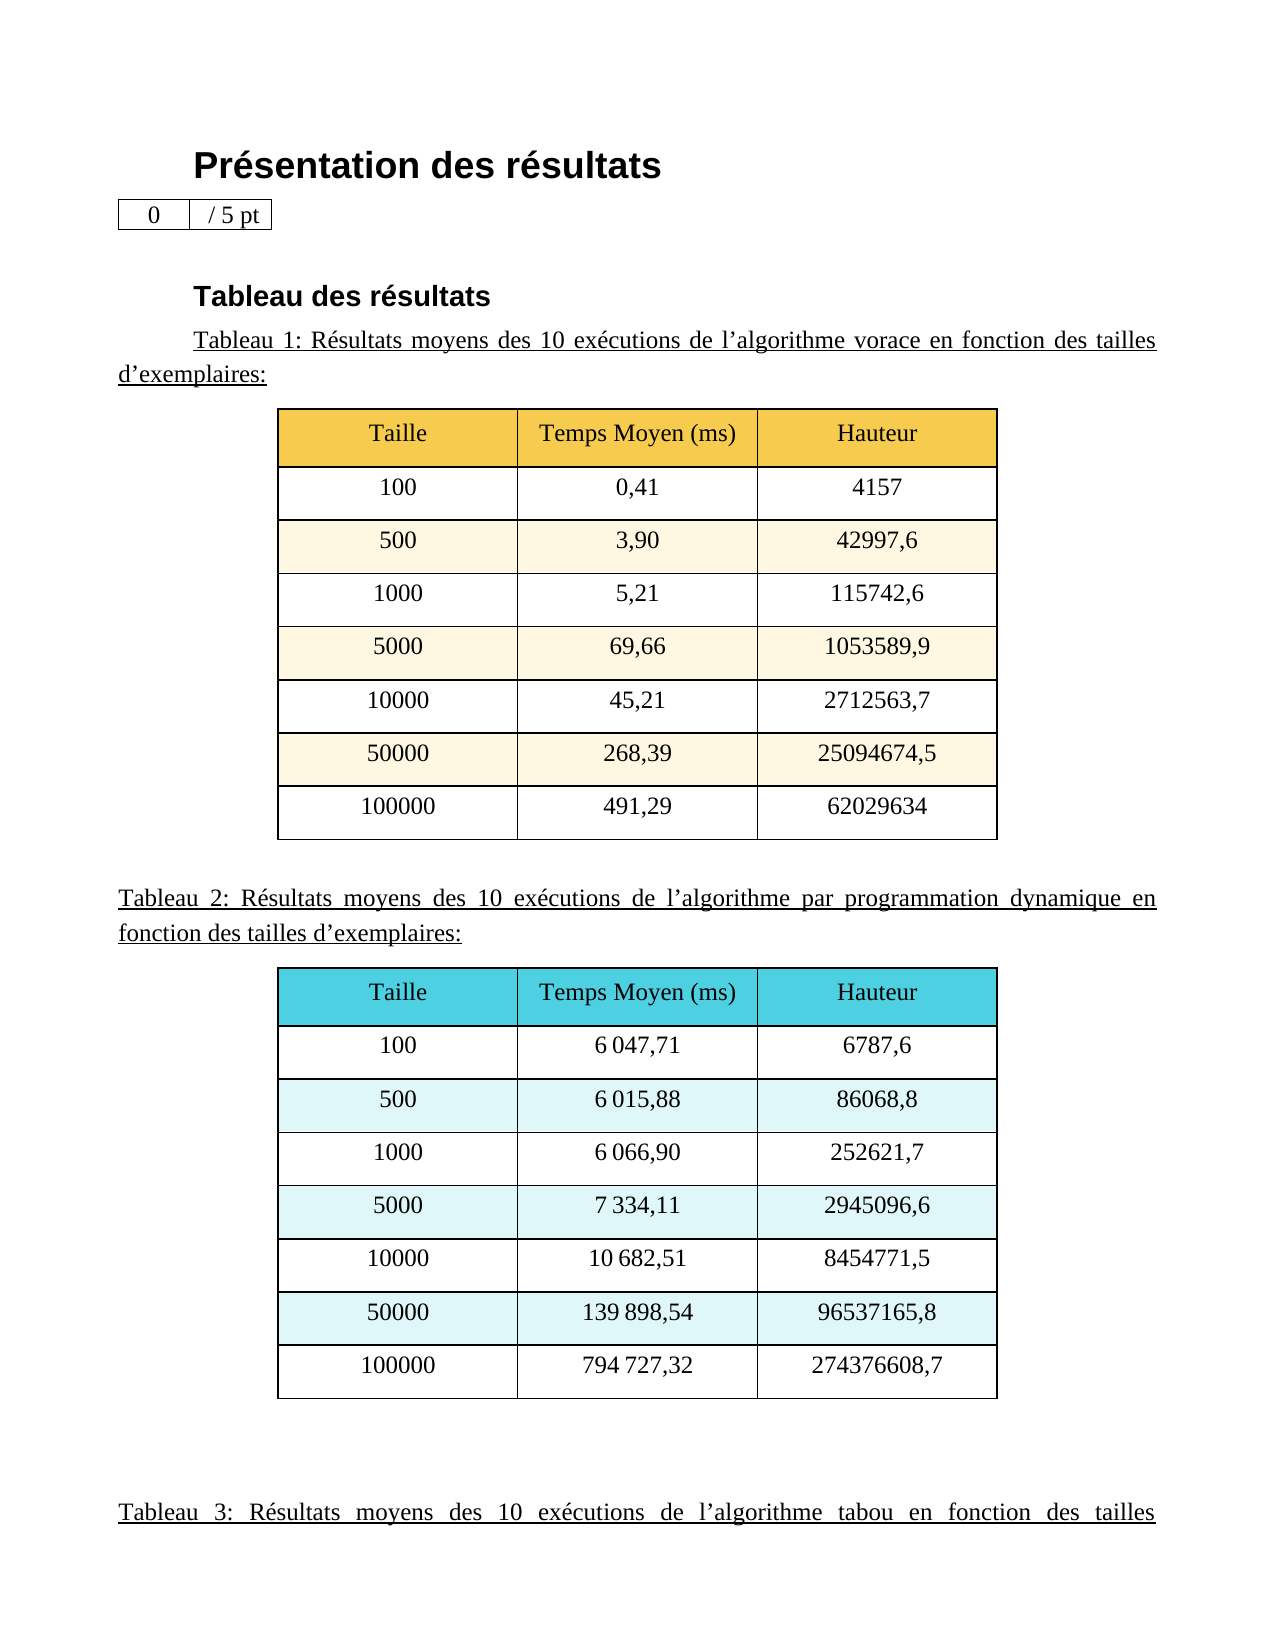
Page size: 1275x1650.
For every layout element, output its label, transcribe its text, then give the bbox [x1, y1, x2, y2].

table_header Hauteur [758, 969, 996, 1025]
text Tableau 3: Résultats moyens des 10 exécutions de l’algorithme tabou en fonction des tailles [118, 1497, 1157, 1526]
table_header Temps Moyen (ms) [518, 410, 757, 466]
text Tableau 2: Résultats moyens des 10 exécutions de l’algorithme par programmation dynamique en [118, 883, 1157, 908]
text fonction des tailles d’exemplaires: [118, 910, 1157, 947]
table_cell 62029634 [758, 787, 996, 839]
table_cell 6 066,90 [518, 1133, 757, 1184]
table_cell 1000 [279, 574, 517, 626]
table_cell 42997,6 [758, 521, 996, 572]
table_cell 10000 [279, 1240, 517, 1291]
table_header Hauteur [758, 410, 996, 466]
table_cell 2712563,7 [758, 681, 996, 732]
table_cell 1000 [279, 1133, 517, 1184]
table_cell 86068,8 [758, 1080, 996, 1131]
table_cell 500 [279, 1080, 517, 1131]
table_cell 4157 [758, 468, 996, 519]
table_cell 115742,6 [758, 574, 996, 626]
table_cell 8454771,5 [758, 1240, 996, 1291]
table_cell 45,21 [518, 681, 757, 732]
table_cell 274376608,7 [758, 1346, 996, 1397]
table_cell 69,66 [518, 627, 757, 679]
table_cell 500 [279, 521, 517, 572]
table_cell 6 015,88 [518, 1080, 757, 1131]
table_cell 6 047,71 [518, 1027, 757, 1078]
table_cell 139 898,54 [518, 1293, 757, 1344]
table_cell 100000 [279, 1346, 517, 1397]
table_cell 50000 [279, 1293, 517, 1344]
table_cell 3,90 [518, 521, 757, 572]
table_cell 252621,7 [758, 1133, 996, 1184]
table_cell 96537165,8 [758, 1293, 996, 1344]
table_cell 5000 [279, 1186, 517, 1238]
table_cell 100 [279, 1027, 517, 1078]
table_header 0 [119, 200, 189, 228]
table_cell 268,39 [518, 734, 757, 785]
table_cell 100000 [279, 787, 517, 839]
subtitle Tableau des résultats [118, 279, 1157, 312]
table_cell 5,21 [518, 574, 757, 626]
table_cell 491,29 [518, 787, 757, 839]
table_cell 25094674,5 [758, 734, 996, 785]
table_cell 0,41 [518, 468, 757, 519]
table_cell 50000 [279, 734, 517, 785]
table_cell 1053589,9 [758, 627, 996, 679]
table_cell 7 334,11 [518, 1186, 757, 1238]
table_cell 10000 [279, 681, 517, 732]
table_cell 2945096,6 [758, 1186, 996, 1238]
table_cell 10 682,51 [518, 1240, 757, 1291]
table_header / 5 pt [190, 200, 271, 228]
table_cell 5000 [279, 627, 517, 679]
text Tableau 1: Résultats moyens des 10 exécutions de l’algorithme vorace en fonction des tailles d’exemplaires: [118, 325, 1157, 388]
table_cell 6787,6 [758, 1027, 996, 1078]
table_header Taille [279, 969, 517, 1025]
table_cell 100 [279, 468, 517, 519]
table_header Temps Moyen (ms) [518, 969, 757, 1025]
table_cell 794 727,32 [518, 1346, 757, 1397]
subtitle Présentation des résultats [118, 143, 1157, 186]
table_header Taille [279, 410, 517, 466]
